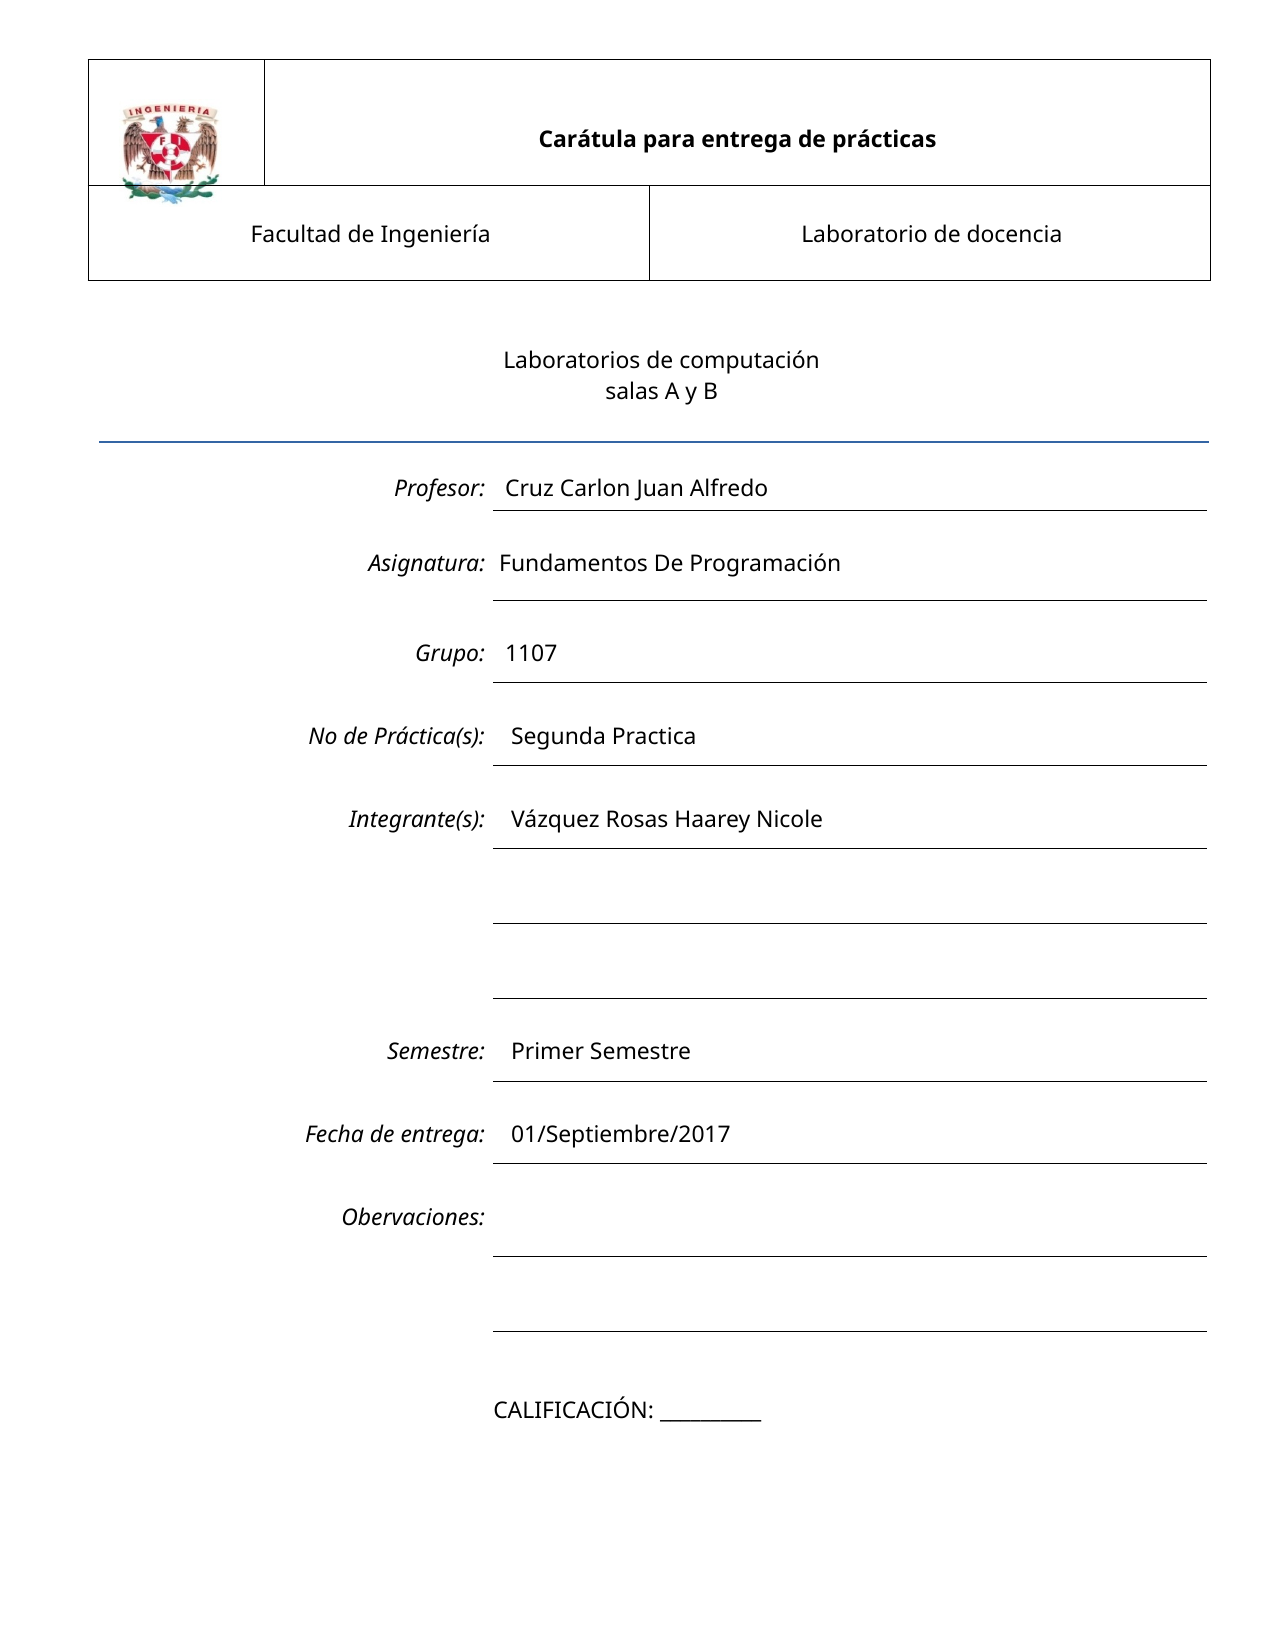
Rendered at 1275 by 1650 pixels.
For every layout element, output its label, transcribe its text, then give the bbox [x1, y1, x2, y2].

table_cell 01/Septiembre/2017 [493, 1082, 1207, 1163]
table_cell Fundamentos De Programación [493, 511, 1207, 599]
table_cell Obervaciones: [118, 1163, 493, 1256]
table_cell Grupo: [118, 600, 493, 682]
table_header Profesor: [118, 443, 493, 510]
table_cell Segunda Practica [493, 683, 1207, 765]
table_cell 1107 [493, 601, 1207, 682]
table_cell Vázquez Rosas Haarey Nicole [493, 766, 1207, 848]
table_cell Fecha de entrega: [118, 1081, 493, 1163]
table_cell No de Práctica(s): [118, 682, 493, 765]
table_cell [493, 924, 1207, 998]
table_header [89, 60, 264, 185]
table_cell Semestre: [118, 998, 493, 1081]
table_cell [493, 1164, 1207, 1256]
table_header [118, 435, 493, 441]
table_header [493, 435, 1207, 441]
text CALIFICACIÓN: __________ [118, 1394, 1205, 1426]
table_cell Asignatura: [118, 510, 493, 599]
table_cell [118, 848, 493, 923]
table_cell Facultad de Ingeniería [89, 186, 649, 280]
table_header Carátula para entrega de prácticas [265, 60, 1210, 185]
table_cell [118, 923, 493, 998]
table_cell [493, 1257, 1207, 1331]
table_cell Primer Semestre [493, 999, 1207, 1081]
table_cell [493, 849, 1207, 923]
table_cell Laboratorio de docencia [650, 186, 1210, 280]
table_cell [118, 1256, 493, 1331]
table_header Cruz Carlon Juan Alfredo [493, 443, 1207, 510]
table_cell Integrante(s): [118, 765, 493, 848]
text Laboratorios de computación [118, 343, 1205, 375]
text salas A y B [118, 375, 1205, 406]
